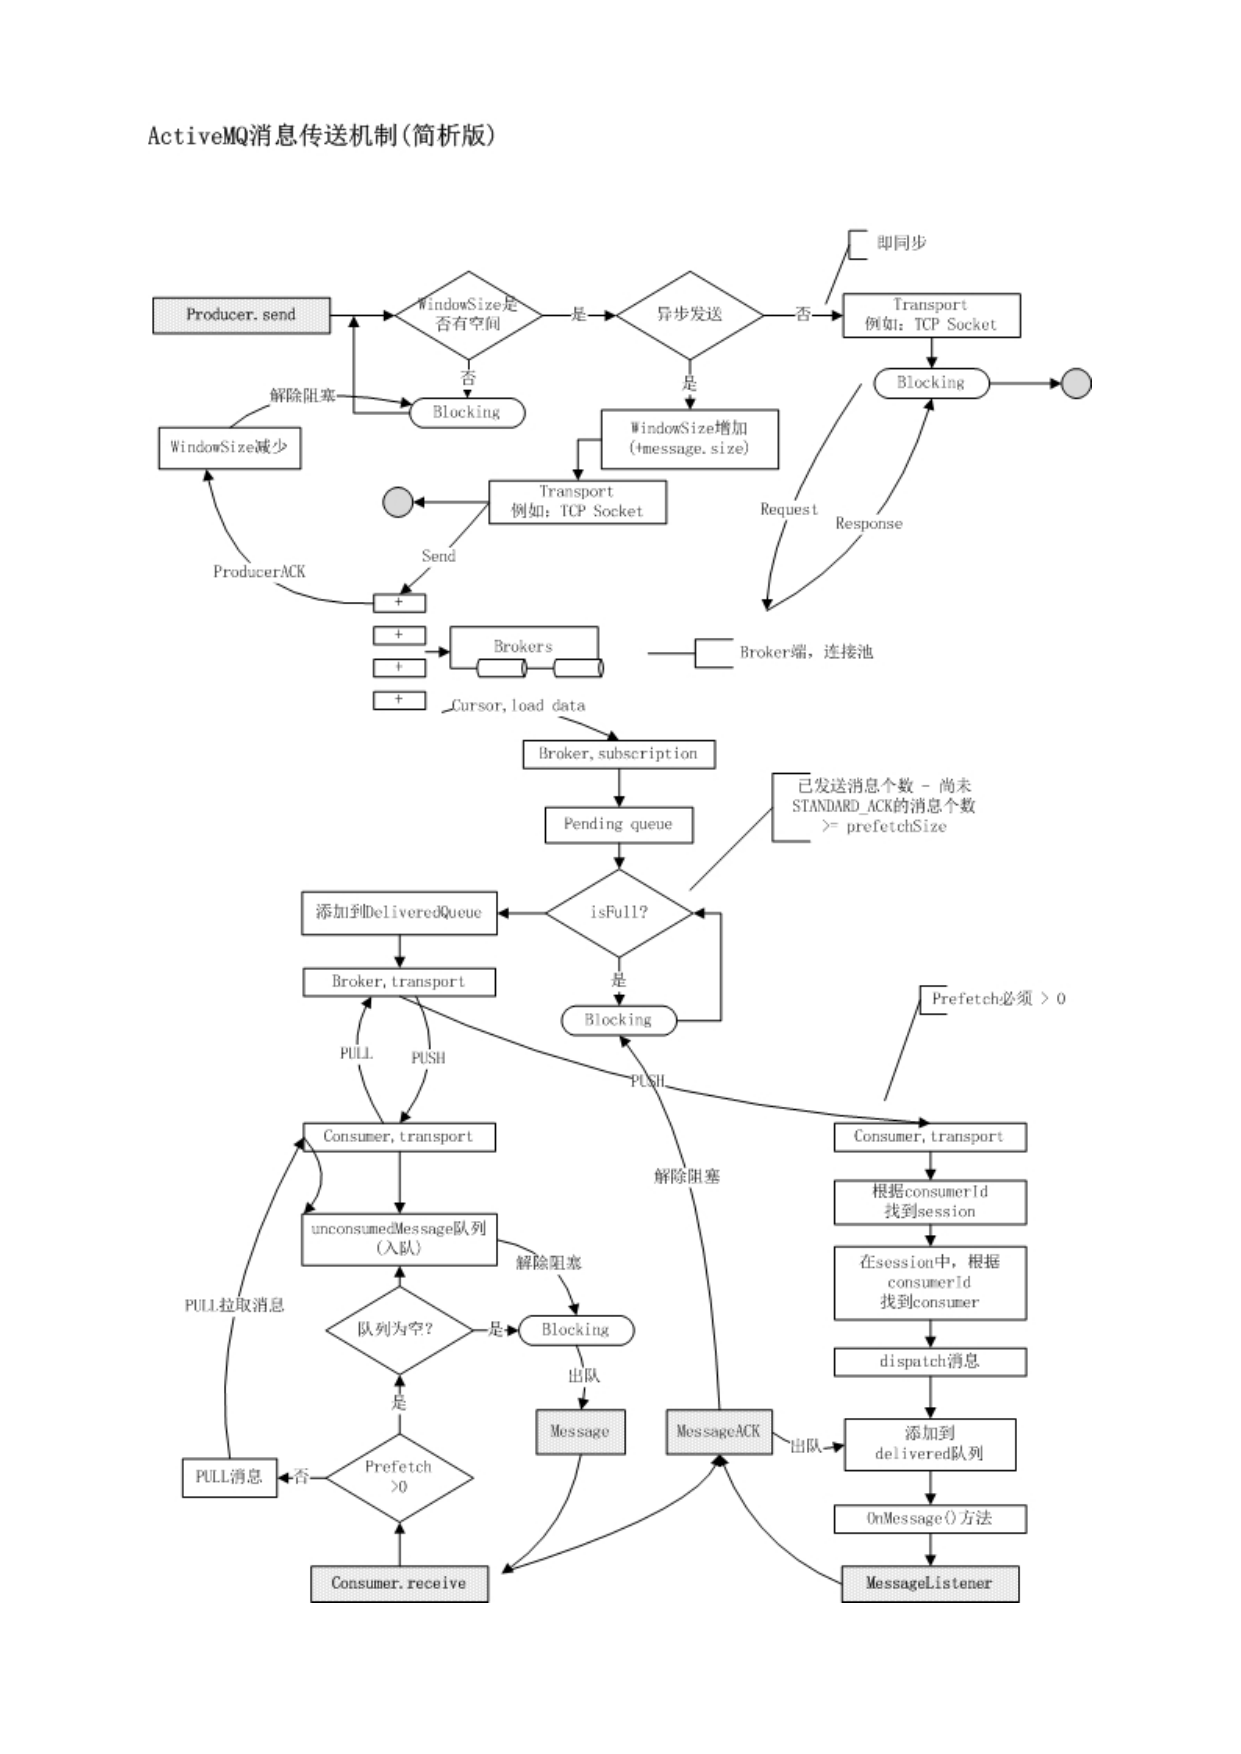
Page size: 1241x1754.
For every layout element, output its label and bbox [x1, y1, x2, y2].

picture [148, 118, 1092, 1603]
